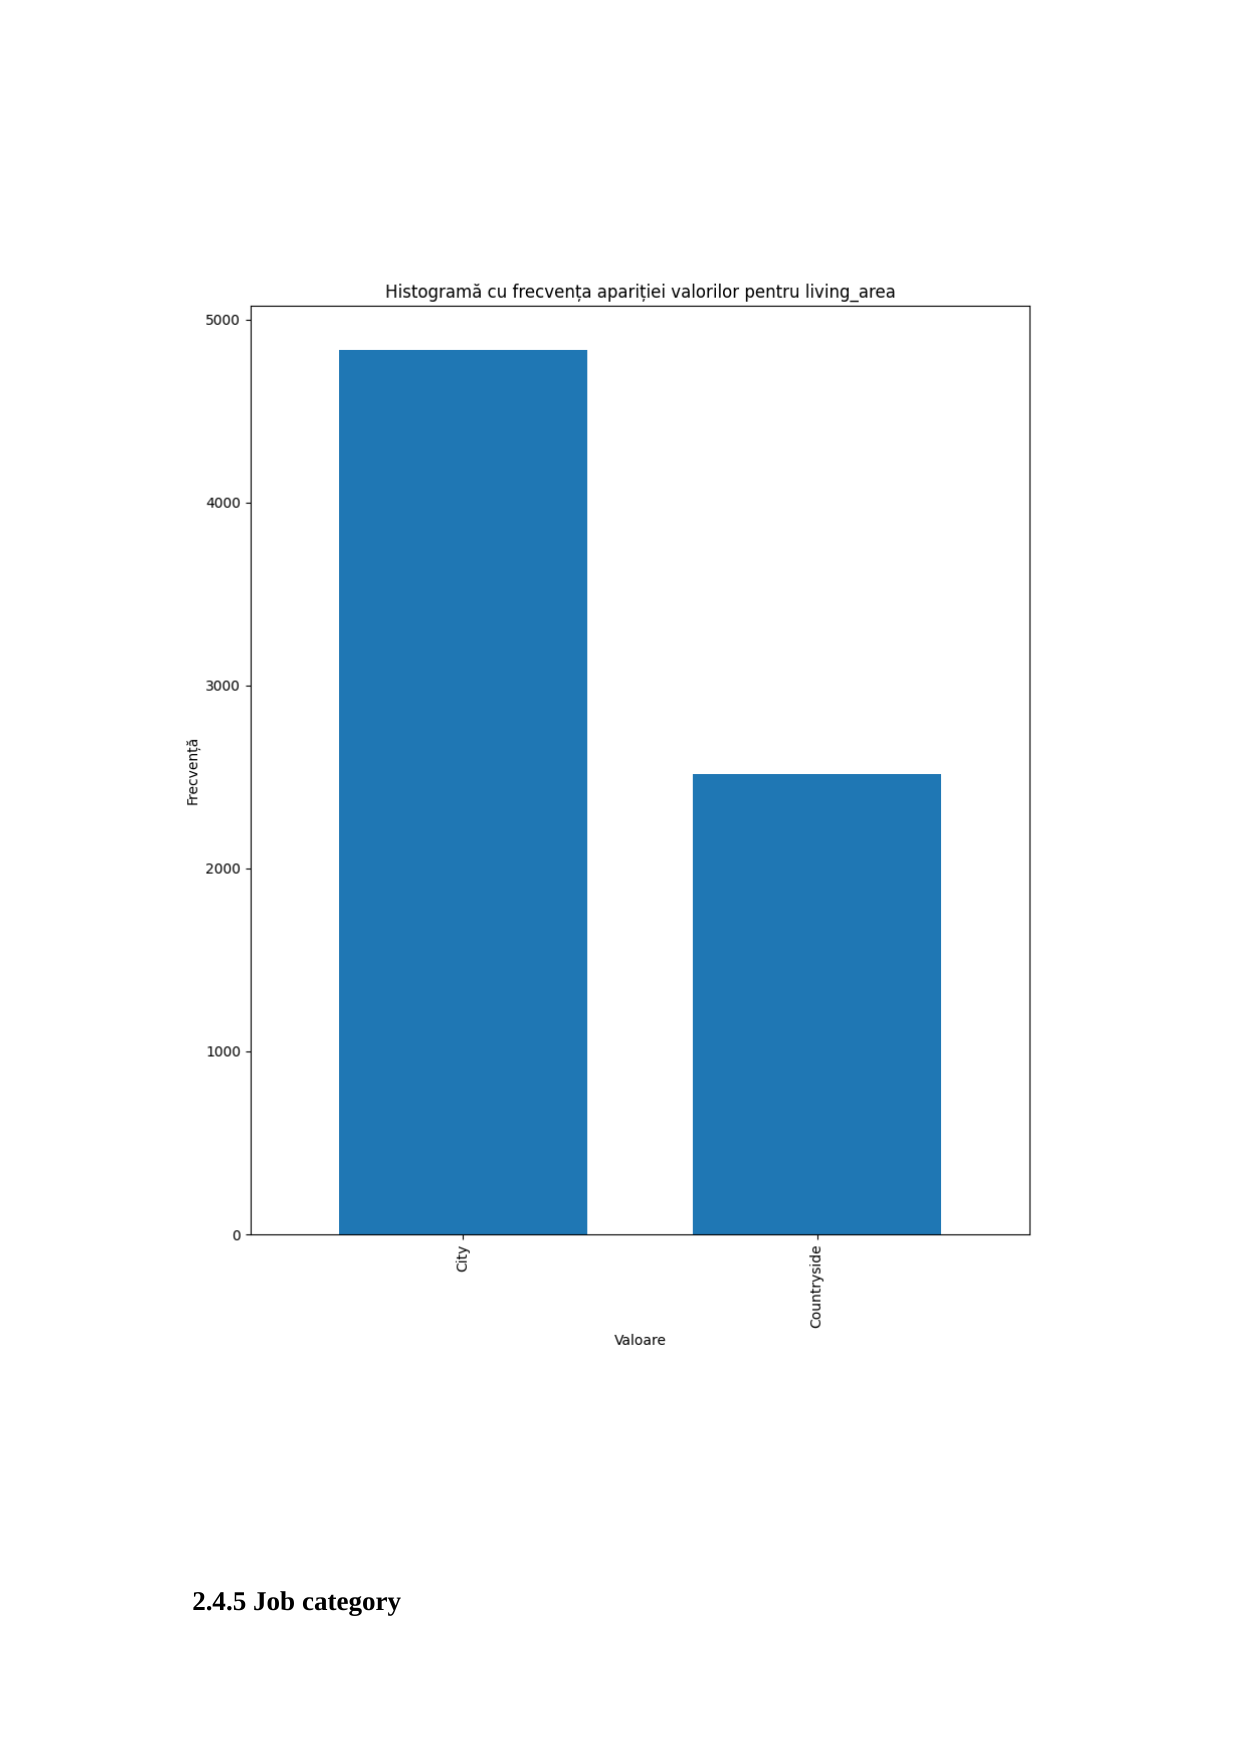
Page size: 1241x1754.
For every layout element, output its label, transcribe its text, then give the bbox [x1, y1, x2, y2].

text 2.4.5 Job category [118, 1584, 1122, 1616]
picture [126, 161, 1130, 1367]
